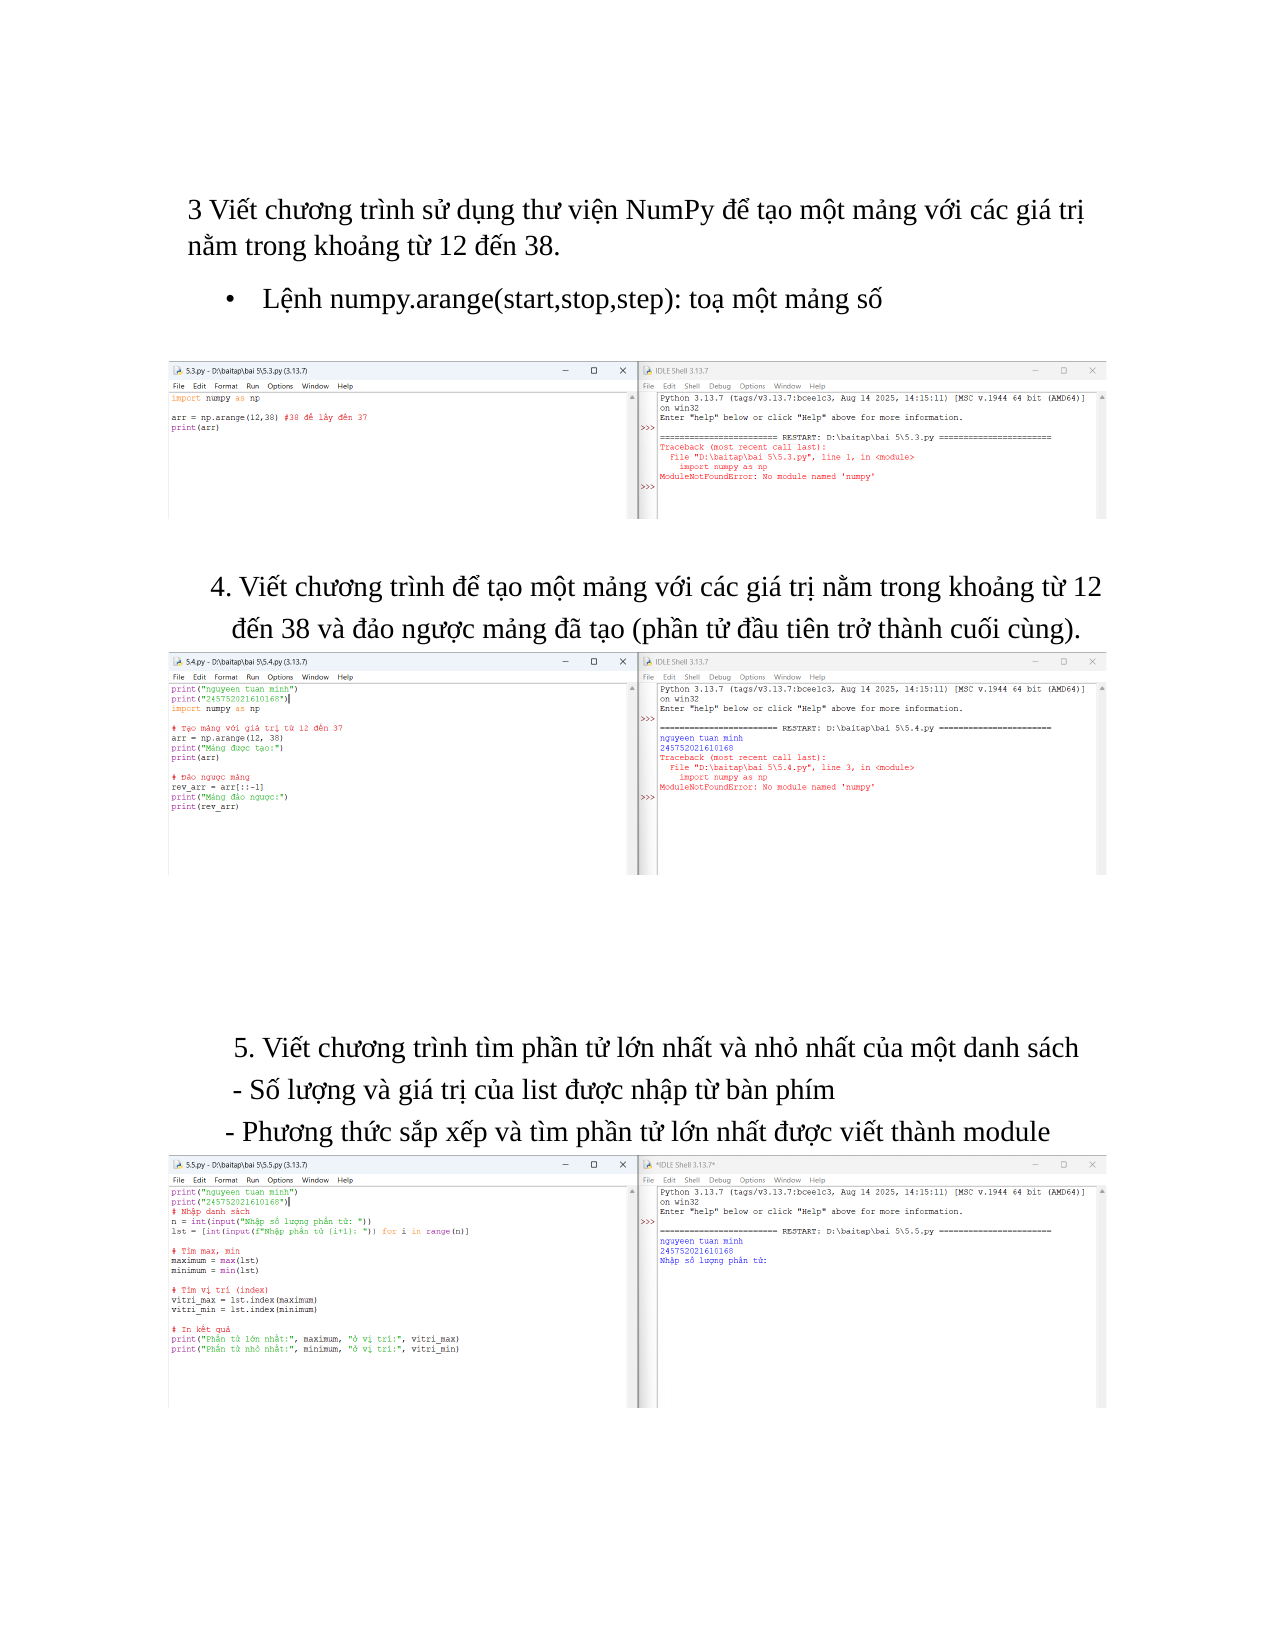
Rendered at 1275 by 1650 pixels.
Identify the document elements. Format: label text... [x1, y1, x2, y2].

picture [168, 361, 1107, 519]
picture [168, 652, 1107, 875]
text 5. Viết chương trình tìm phần tử lớn nhất và nhỏ nhất của một danh sách [187, 1030, 1125, 1064]
text - Số lượng và giá trị của list được nhập từ bàn phím [187, 1072, 1125, 1106]
text 4. Viết chương trình để tạo một mảng với các giá trị nằm trong khoảng từ 12 đến 38 và đảo ngược mảng đã tạo (phần tử đầu tiên trở thành cuối cùng). [187, 569, 1125, 644]
list 3 Viết chương trình sử dụng thư viện NumPy để tạo một mảng với các giá trị nằm trong khoảng từ 12 đến 38. [187, 192, 1125, 262]
text - Phương thức sắp xếp và tìm phần tử lớn nhất được viết thành module [187, 1114, 1125, 1147]
list Lệnh numpy.arange(start,stop,step): toạ một mảng số [225, 281, 1125, 314]
picture [168, 1155, 1107, 1408]
